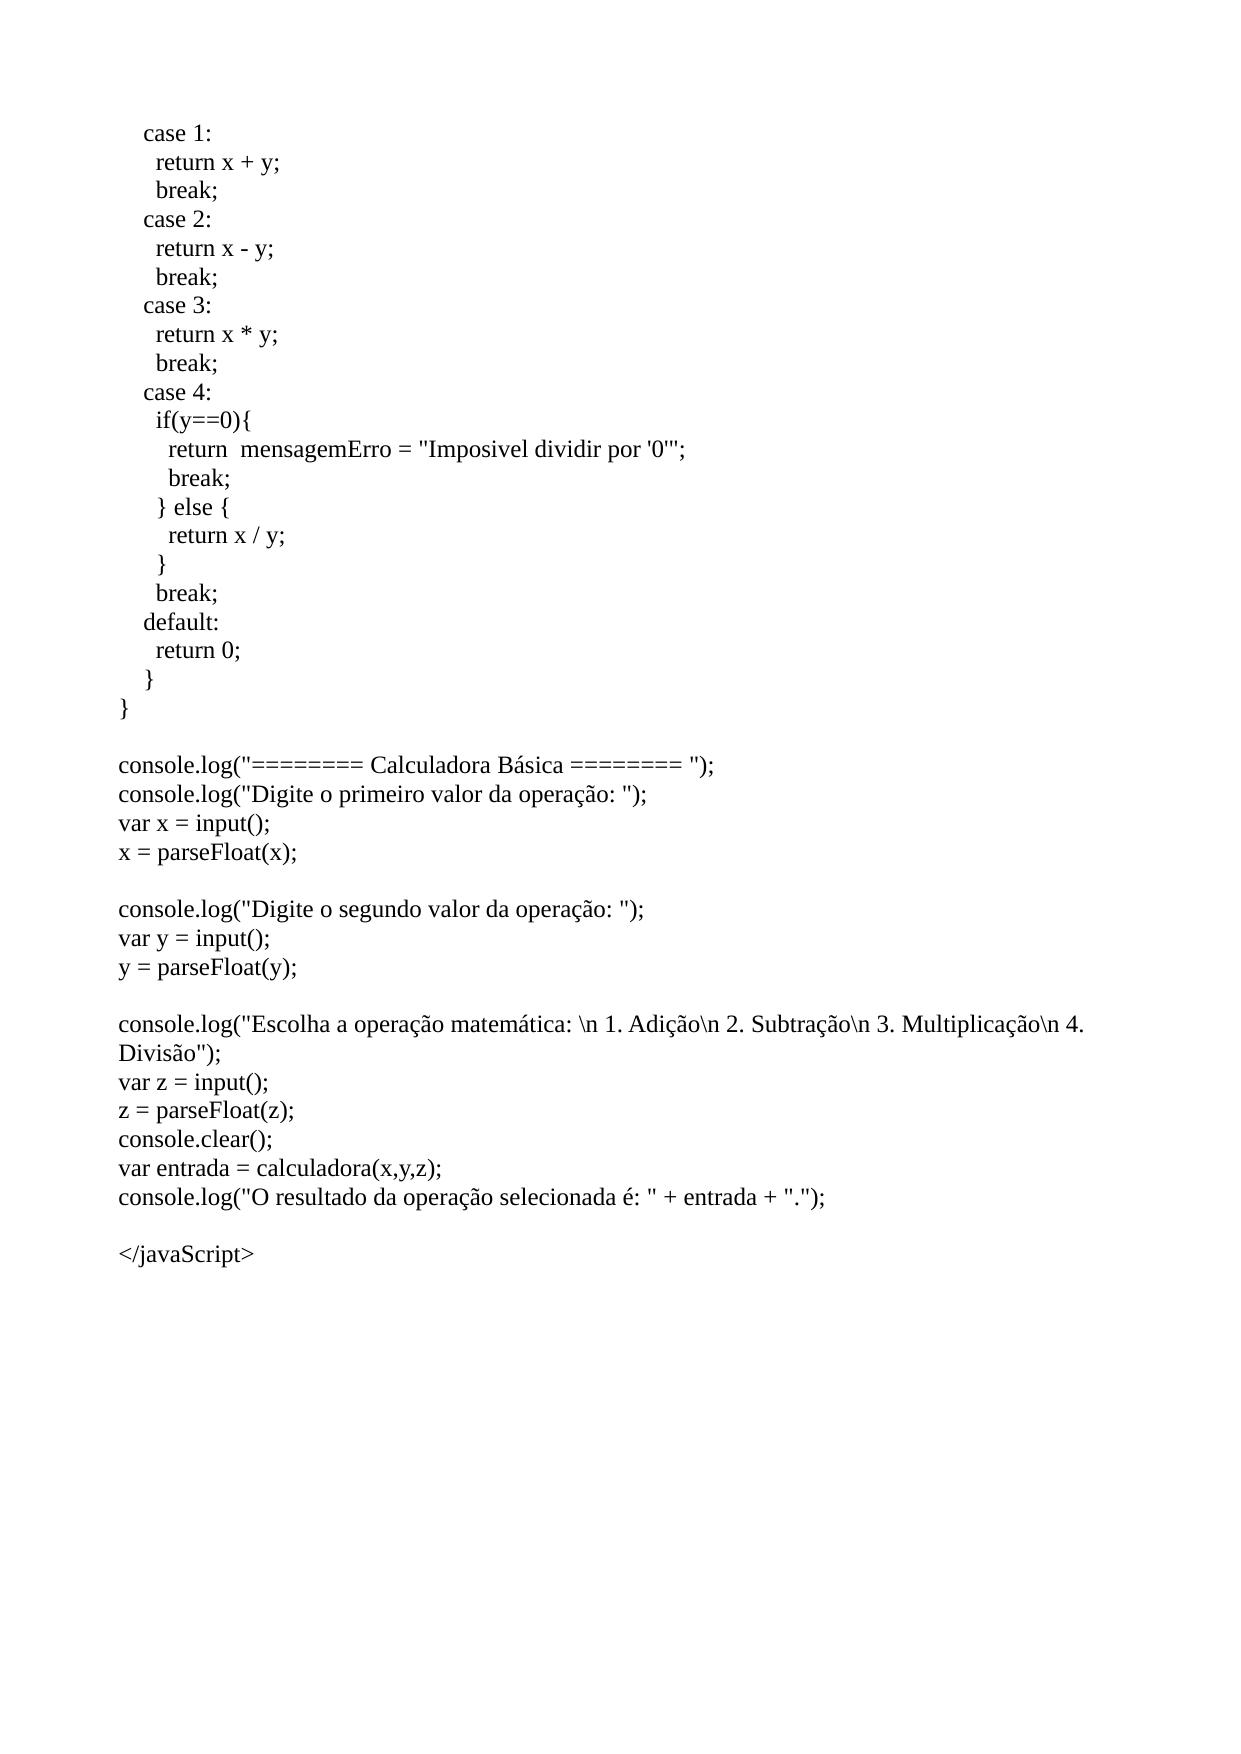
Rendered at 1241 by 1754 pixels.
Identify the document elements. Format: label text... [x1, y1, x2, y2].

text return 0; [118, 636, 1122, 664]
text y = parseFloat(y); [118, 952, 1122, 981]
text console.log("O resultado da operação selecionada é: " + entrada + "."); [118, 1182, 1122, 1211]
text var entrada = calculadora(x,y,z); [118, 1153, 1122, 1182]
text return x / y; [118, 521, 1122, 549]
text return x - y; [118, 233, 1122, 262]
text console.log("======== Calculadora Básica ======== "); [118, 751, 1122, 779]
text break; [118, 176, 1122, 204]
text var y = input(); [118, 923, 1122, 952]
text } [118, 693, 1122, 722]
text break; [118, 463, 1122, 492]
text case 3: [118, 291, 1122, 319]
text } [118, 549, 1122, 578]
text case 4: [118, 377, 1122, 406]
text z = parseFloat(z); [118, 1096, 1122, 1124]
text } else { [118, 492, 1122, 521]
text case 2: [118, 204, 1122, 233]
text console.log("Digite o primeiro valor da operação: "); [118, 779, 1122, 808]
text </javaScript> [118, 1239, 1122, 1268]
text break; [118, 578, 1122, 607]
text var x = input(); [118, 808, 1122, 837]
text console.log("Digite o segundo valor da operação: "); [118, 894, 1122, 923]
text return x * y; [118, 319, 1122, 348]
text return mensagemErro = "Imposivel dividir por '0'"; [118, 434, 1122, 463]
text break; [118, 262, 1122, 291]
text default: [118, 607, 1122, 636]
text x = parseFloat(x); [118, 837, 1122, 866]
text console.log("Escolha a operação matemática: \n 1. Adição\n 2. Subtração\n 3. Multiplicação\n 4. Divisão"); [118, 1009, 1122, 1067]
text console.clear(); [118, 1124, 1122, 1153]
text break; [118, 348, 1122, 377]
text var z = input(); [118, 1067, 1122, 1096]
text if(y==0){ [118, 406, 1122, 434]
text return x + y; [118, 147, 1122, 176]
text } [118, 664, 1122, 693]
text case 1: [118, 118, 1122, 147]
